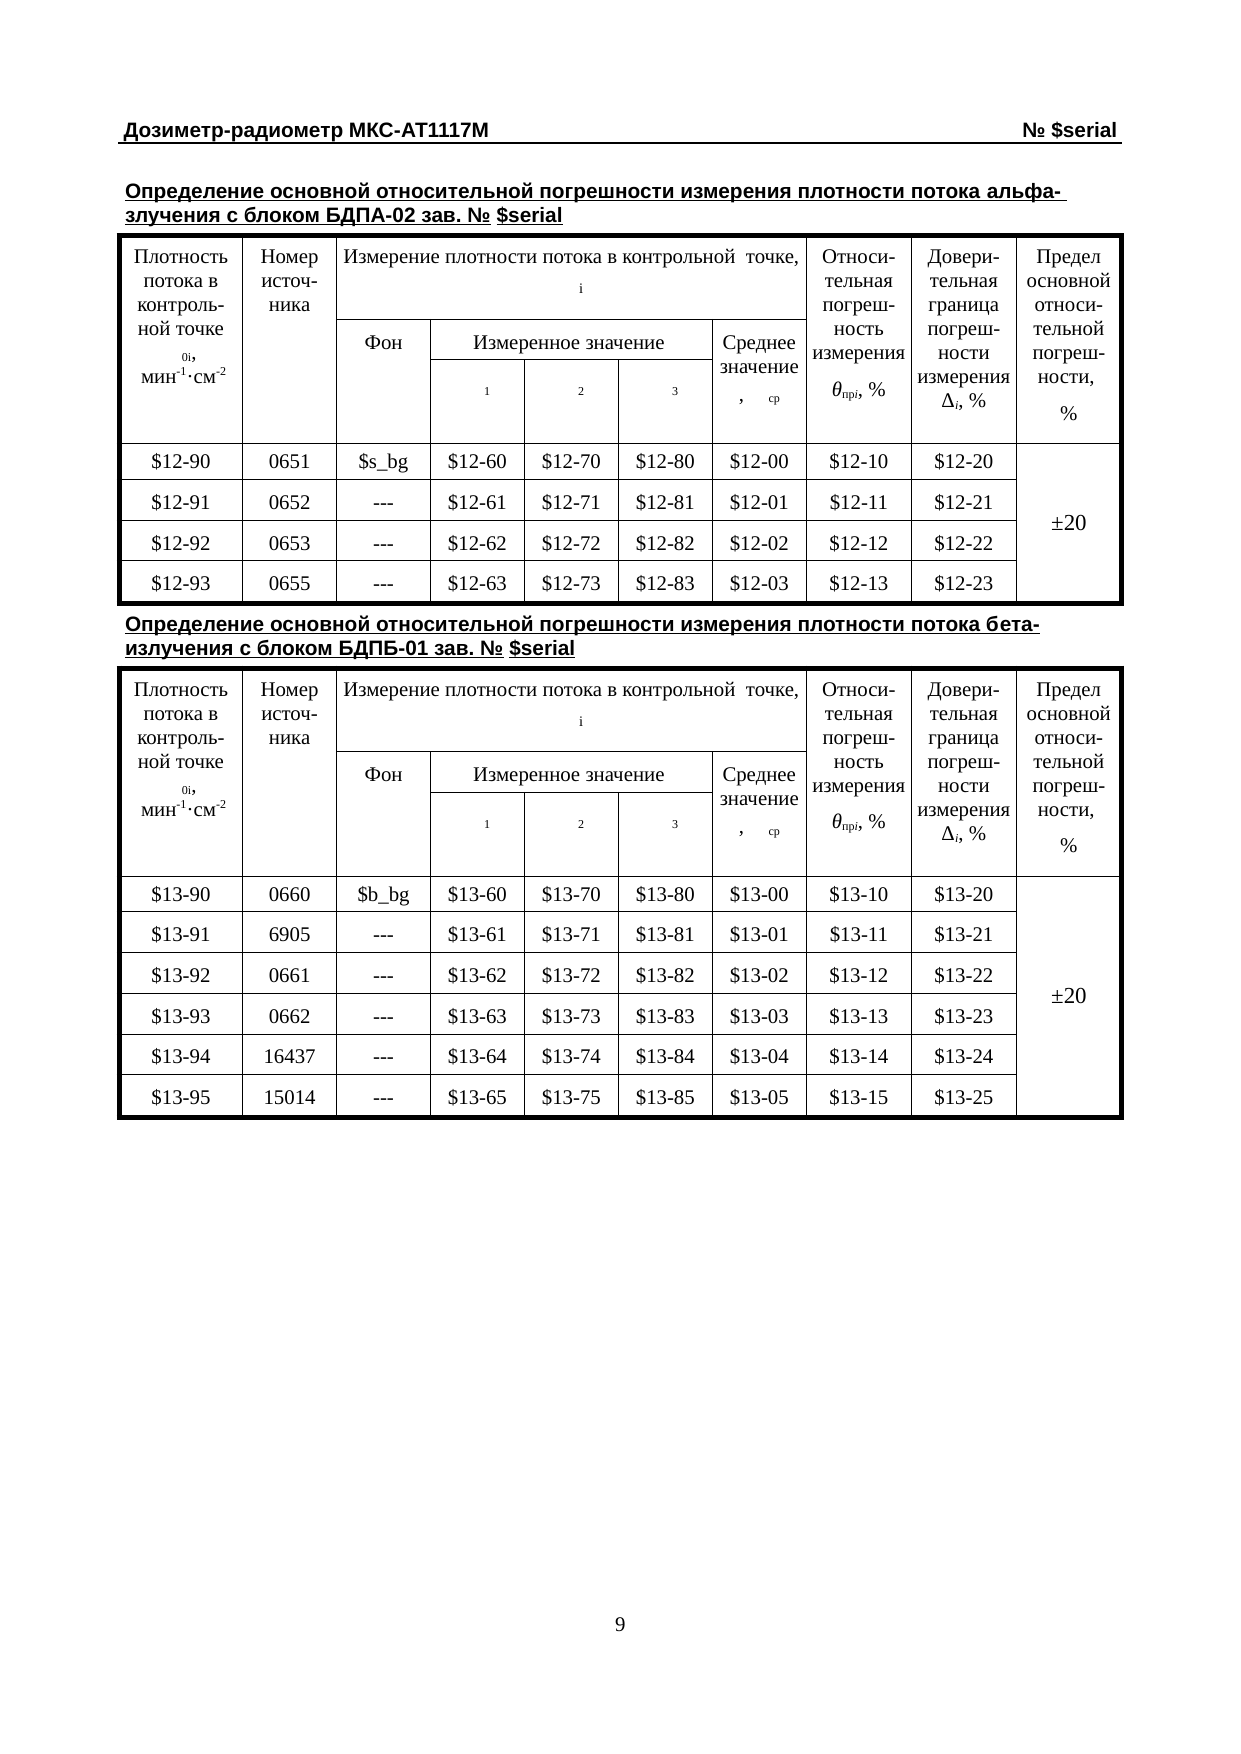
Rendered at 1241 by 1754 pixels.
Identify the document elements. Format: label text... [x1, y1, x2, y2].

table_cell 16437 [243, 1035, 336, 1074]
table_cell $13-92 [122, 953, 242, 993]
table_cell $s_bg [337, 444, 430, 479]
table_cell $12-90 [122, 444, 242, 479]
table_cell $13-74 [525, 1035, 618, 1074]
table_cell $12-83 [619, 561, 712, 601]
table_cell $12-71 [525, 480, 618, 519]
table_cell 3 [619, 793, 712, 876]
table_cell Среднее значение, ср [713, 752, 806, 876]
table_cell $12-02 [713, 521, 806, 560]
table_cell 1 [431, 360, 524, 443]
table_cell 2 [525, 360, 618, 443]
table_cell 0661 [243, 953, 336, 993]
table_cell 1 [431, 793, 524, 876]
table_cell $12-00 [713, 444, 806, 479]
table_cell 3 [619, 360, 712, 443]
table_cell $13-10 [807, 877, 911, 911]
table_cell $13-63 [431, 994, 524, 1033]
table_cell $13-75 [525, 1075, 618, 1115]
table_cell 0651 [243, 444, 336, 479]
table_cell Измеренное значение [431, 752, 712, 792]
table_cell $13-61 [431, 912, 524, 952]
table_cell $13-73 [525, 994, 618, 1033]
table_cell Довери-тельная граница погреш-ности измерения Δi, % [912, 671, 1016, 876]
table_cell $13-20 [912, 877, 1016, 911]
table_cell Фон [337, 320, 430, 443]
table_cell $13-72 [525, 953, 618, 993]
table_cell $12-81 [619, 480, 712, 519]
table_cell 6905 [243, 912, 336, 952]
table_cell $13-62 [431, 953, 524, 993]
table_cell $13-13 [807, 994, 911, 1033]
table_cell Фон [337, 752, 430, 876]
table_cell $12-93 [122, 561, 242, 601]
table_cell 0652 [243, 480, 336, 519]
table_cell 2 [525, 793, 618, 876]
table_cell $13-15 [807, 1075, 911, 1115]
table_cell Относи-тельная погреш-ность измерения θпрi, % [807, 671, 911, 876]
table_cell Измеренное значение [431, 320, 712, 359]
table_cell $12-60 [431, 444, 524, 479]
table_header Определение основной относительной погрешности измерения плотности потока альфа- злучения с блоком БДПА-02 зав. № $serial [119, 174, 1121, 233]
table_cell --- [337, 1035, 430, 1074]
table_cell ±20 [1017, 444, 1119, 601]
table_cell $13-71 [525, 912, 618, 952]
table_cell $13-95 [122, 1075, 242, 1115]
table_cell $12-82 [619, 521, 712, 560]
table_cell $12-11 [807, 480, 911, 519]
table_cell Плотность потока в контроль-ной точке 0i, мин-1·см-2 [122, 238, 242, 443]
table_cell --- [337, 561, 430, 601]
table_cell $12-22 [912, 521, 1016, 560]
table_cell 15014 [243, 1075, 336, 1115]
table_cell $13-80 [619, 877, 712, 911]
table_cell $13-00 [713, 877, 806, 911]
table_cell $13-90 [122, 877, 242, 911]
table_cell $12-10 [807, 444, 911, 479]
table_cell $13-24 [912, 1035, 1016, 1074]
table_cell $12-72 [525, 521, 618, 560]
table_cell 0662 [243, 994, 336, 1033]
table_cell Предел основной относи-тельной погреш-ности, % [1017, 238, 1119, 443]
table_cell $12-62 [431, 521, 524, 560]
table_cell $12-20 [912, 444, 1016, 479]
table_cell $13-70 [525, 877, 618, 911]
table_cell Среднее значение, ср [713, 320, 806, 443]
table_cell $13-25 [912, 1075, 1016, 1115]
table_cell $13-84 [619, 1035, 712, 1074]
table_cell --- [337, 480, 430, 519]
table_cell $13-04 [713, 1035, 806, 1074]
table_cell $12-92 [122, 521, 242, 560]
table_cell $13-22 [912, 953, 1016, 993]
table_cell $12-70 [525, 444, 618, 479]
table_cell $12-13 [807, 561, 911, 601]
table_cell $12-23 [912, 561, 1016, 601]
table_cell Относи-тельная погреш-ность измерения θпрi, % [807, 238, 911, 443]
table_cell Измерение плотности потока в контрольной точке, i [337, 671, 806, 751]
table_cell 0655 [243, 561, 336, 601]
table_cell $13-60 [431, 877, 524, 911]
table_cell $12-73 [525, 561, 618, 601]
table_cell $13-82 [619, 953, 712, 993]
table_cell ±20 [1017, 877, 1119, 1115]
table_cell $12-91 [122, 480, 242, 519]
table_cell 0653 [243, 521, 336, 560]
table_cell $13-93 [122, 994, 242, 1033]
table_cell $12-01 [713, 480, 806, 519]
table_cell $12-12 [807, 521, 911, 560]
table_cell $13-64 [431, 1035, 524, 1074]
table_header Определение основной относительной погрешности измерения плотности потока бета-излучения с блоком БДПБ-01 зав. № $serial [119, 606, 1121, 666]
table_cell --- [337, 953, 430, 993]
table_cell $12-63 [431, 561, 524, 601]
table_cell $13-81 [619, 912, 712, 952]
table_cell $12-21 [912, 480, 1016, 519]
table_cell $12-61 [431, 480, 524, 519]
table_cell Номер источ-ника [243, 671, 336, 876]
table_cell $13-05 [713, 1075, 806, 1115]
table_cell $13-94 [122, 1035, 242, 1074]
table_cell $13-11 [807, 912, 911, 952]
table_cell $13-02 [713, 953, 806, 993]
table_cell Плотность потока в контроль-ной точке 0i, мин-1·см-2 [122, 671, 242, 876]
table_cell $13-21 [912, 912, 1016, 952]
table_cell $b_bg [337, 877, 430, 911]
table_cell $13-65 [431, 1075, 524, 1115]
table_cell $13-14 [807, 1035, 911, 1074]
table_cell $13-01 [713, 912, 806, 952]
table_cell --- [337, 521, 430, 560]
table_cell --- [337, 1075, 430, 1115]
table_cell Предел основной относи-тельной погреш-ности, % [1017, 671, 1119, 876]
table_cell $13-83 [619, 994, 712, 1033]
table_cell $13-23 [912, 994, 1016, 1033]
table_cell Измерение плотности потока в контрольной точке, i [337, 238, 806, 319]
table_cell $13-03 [713, 994, 806, 1033]
table_cell $13-12 [807, 953, 911, 993]
table_cell --- [337, 912, 430, 952]
table_cell $13-85 [619, 1075, 712, 1115]
table_cell Номер источ-ника [243, 238, 336, 443]
table_cell --- [337, 994, 430, 1033]
table_cell Довери-тельная граница погреш-ности измерения Δi, % [912, 238, 1016, 443]
table_cell 0660 [243, 877, 336, 911]
table_cell $12-80 [619, 444, 712, 479]
table_cell $12-03 [713, 561, 806, 601]
table_cell $13-91 [122, 912, 242, 952]
